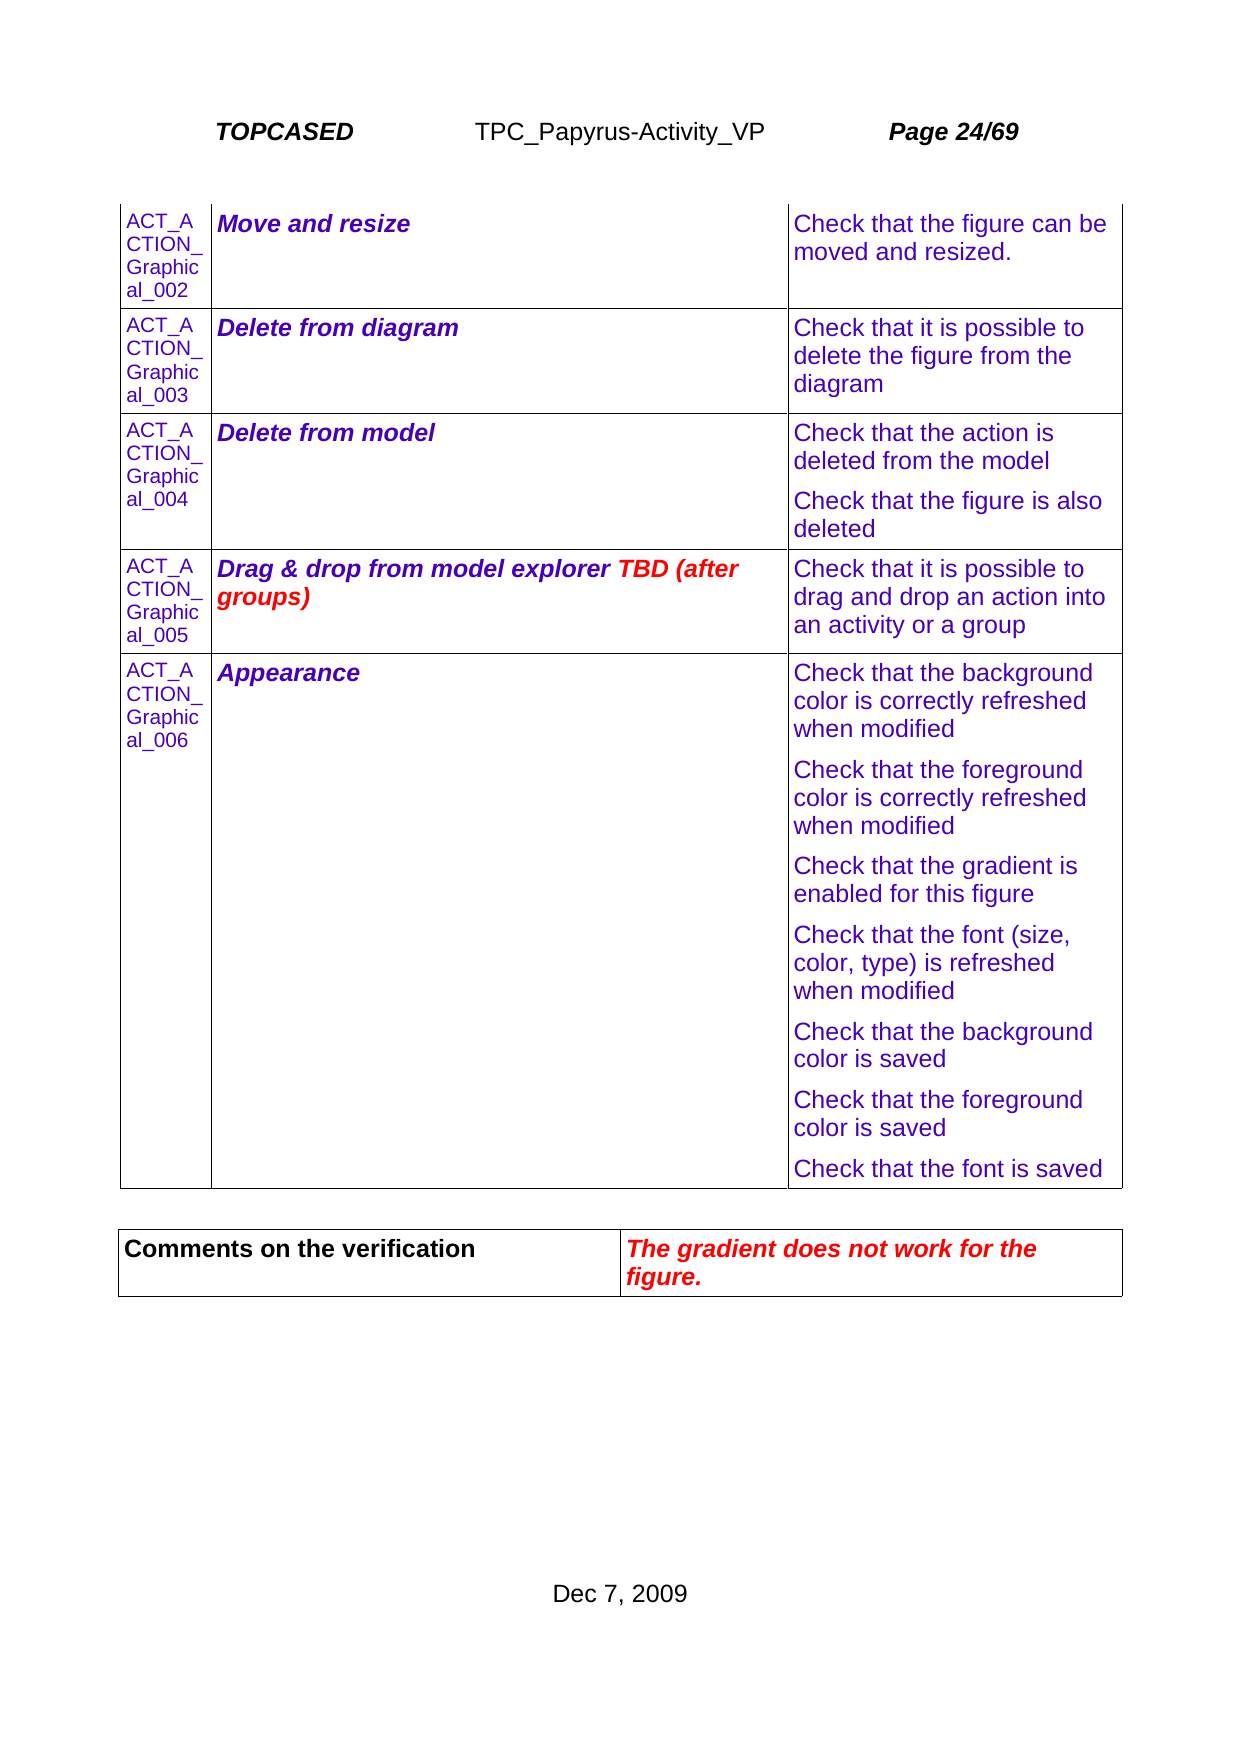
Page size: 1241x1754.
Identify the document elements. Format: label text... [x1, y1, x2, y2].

table_cell Check that the action is deleted from the model Check that the figure is also deleted [789, 414, 1122, 549]
table_cell ACT_ACTION_Graphical_006 [121, 654, 211, 1188]
table_cell Delete from model [212, 414, 787, 549]
table_cell Check that it is possible to drag and drop an action into an activity or a group [789, 550, 1122, 653]
table_cell Check that the figure can be moved and resized. [789, 204, 1122, 308]
table_cell ACT_ACTION_Graphical_005 [121, 550, 211, 653]
table_cell Delete from diagram [212, 309, 787, 413]
table_header Comments on the verification [119, 1230, 620, 1296]
table_cell ACT_ACTION_Graphical_002 [121, 204, 211, 308]
table_cell Check that the background color is correctly refreshed when modified Check that the foreground color is correctly refreshed when modified Check that the gradient is enabled for this figure Check that the font (size, color, type) is refreshed when modified Check that the background color is saved Check that the foreground color is saved Check that the font is saved [789, 654, 1122, 1188]
table_cell ACT_ACTION_Graphical_004 [121, 414, 211, 549]
table_cell ACT_ACTION_Graphical_003 [121, 309, 211, 413]
table_cell Appearance [212, 654, 787, 1188]
table_header The gradient does not work for the figure. [621, 1230, 1122, 1296]
table_cell Check that it is possible to delete the figure from the diagram [789, 309, 1122, 413]
table_cell Move and resize [212, 204, 787, 308]
table_cell Drag & drop from model explorer TBD (after groups) [212, 550, 787, 653]
